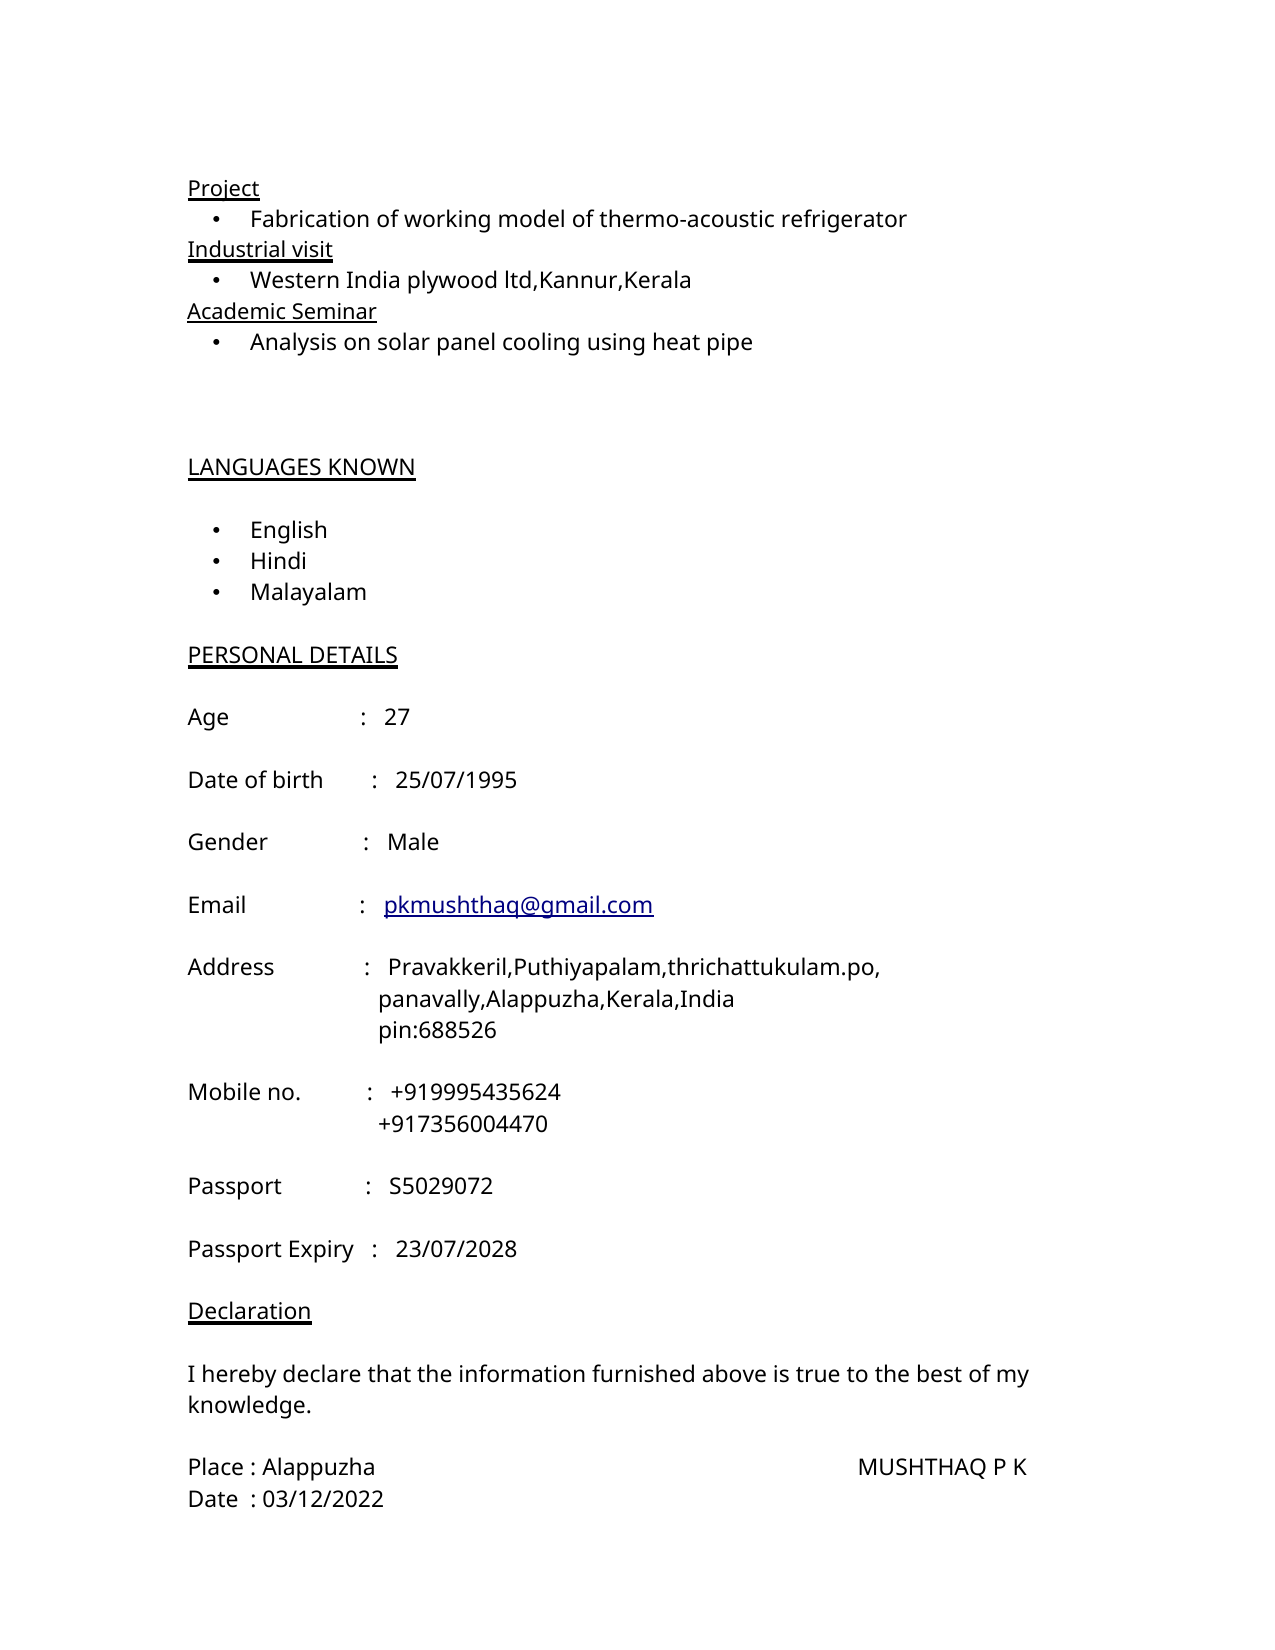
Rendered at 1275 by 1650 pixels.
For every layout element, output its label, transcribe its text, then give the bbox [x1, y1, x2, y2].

list Analysis on solar panel cooling using heat pipe [212, 326, 1214, 357]
text Passport : S5029072 [187, 1170, 1214, 1201]
text Age : 27 [187, 701, 1214, 732]
text Gender : Male [187, 826, 1214, 857]
text Passport Expiry : 23/07/2028 [187, 1232, 1214, 1264]
text Date : 03/12/2022 [187, 1482, 1214, 1514]
text +917356004470 [187, 1107, 1214, 1139]
list Hindi [212, 545, 1214, 576]
text Place : Alappuzha MUSHTHAQ P K [187, 1451, 1214, 1482]
text Mobile no. : +919995435624 [187, 1076, 1214, 1107]
list Malayalam [212, 576, 1214, 607]
text Declaration [187, 1295, 1214, 1326]
text Project [187, 173, 1214, 203]
list Fabrication of working model of thermo-acoustic refrigerator [212, 203, 1214, 234]
text Email : pkmushthaq@gmail.com [187, 889, 1214, 920]
text I hereby declare that the information furnished above is true to the best of my [187, 1357, 1214, 1389]
list Western India plywood ltd,Kannur,Kerala [212, 264, 1214, 295]
text LANGUAGES KNOWN [187, 451, 1214, 482]
text panavally,Alappuzha,Kerala,India [187, 982, 1214, 1014]
text Date of birth : 25/07/1995 [187, 764, 1214, 795]
list English [212, 514, 1214, 545]
text Address : Pravakkeril,Puthiyapalam,thrichattukulam.po, [187, 951, 1214, 982]
text PERSONAL DETAILS [187, 639, 1214, 670]
text Industrial visit [187, 234, 1214, 264]
text Academic Seminar [175, 295, 1202, 326]
text knowledge. [187, 1389, 1214, 1420]
text pin:688526 [187, 1014, 1214, 1045]
